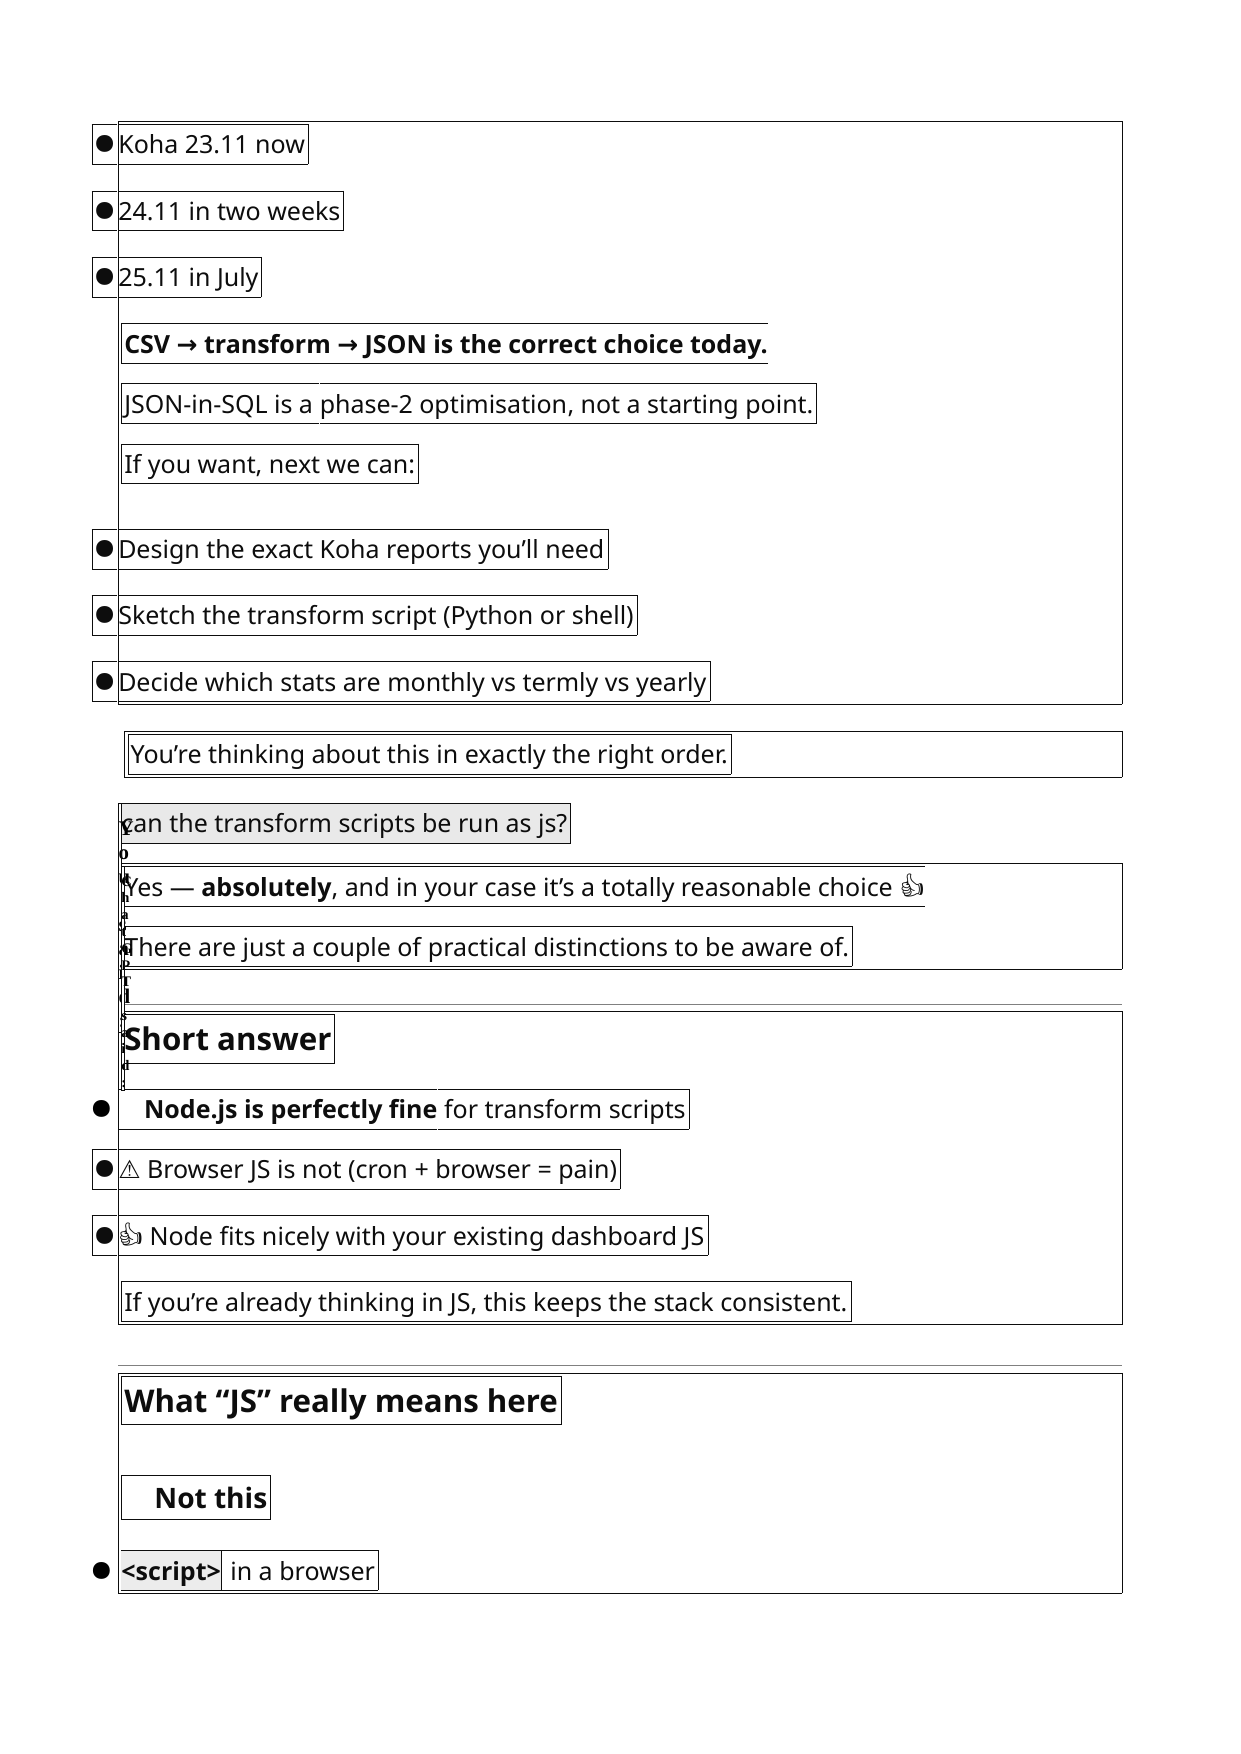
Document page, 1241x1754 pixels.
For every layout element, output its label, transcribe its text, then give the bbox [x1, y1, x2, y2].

text can the transform scripts be run as js? [122, 804, 570, 843]
list Decide which stats are monthly vs termly vs yearly [119, 658, 1122, 704]
text If you’re already thinking in JS, this keeps the stack consistent. [119, 1278, 1122, 1324]
list Design the exact Koha reports you’ll need [119, 526, 1122, 569]
subtitle Short answer [125, 1012, 1122, 1063]
list Sketch the transform script (Python or shell) [119, 592, 1122, 635]
list 👍 Node fits nicely with your existing dashboard JS [119, 1212, 1122, 1255]
text You’re thinking about this in exactly the right order. [125, 732, 1122, 777]
text CSV → transform → JSON is the correct choice today. JSON-in-SQL is a phase-2 optimisation, not a starting point. [119, 320, 1122, 423]
subtitle What “JS” really means here [119, 1374, 1122, 1424]
subtitle ❌ Not this [119, 1472, 1122, 1519]
text Yes — absolutely, and in your case it’s a totally reasonable choice 👍 There are just a couple of practical distinctions to be aware of. [122, 864, 1122, 969]
list ✅ Node.js is perfectly fine for transform scripts [119, 1090, 689, 1129]
list Koha 23.11 now [119, 122, 1122, 164]
list ⚠️ Browser JS is not (cron + browser = pain) [119, 1146, 1122, 1189]
list ✅ Node.js is perfectly fine for transform scripts [125, 1086, 1122, 1129]
list <script> in a browser [119, 1547, 1122, 1593]
list 25.11 in July [119, 254, 1122, 297]
text If you want, next we can: [119, 440, 1122, 483]
text can the transform scripts be run as js? [571, 803, 1122, 843]
list 24.11 in two weeks [119, 187, 1122, 231]
